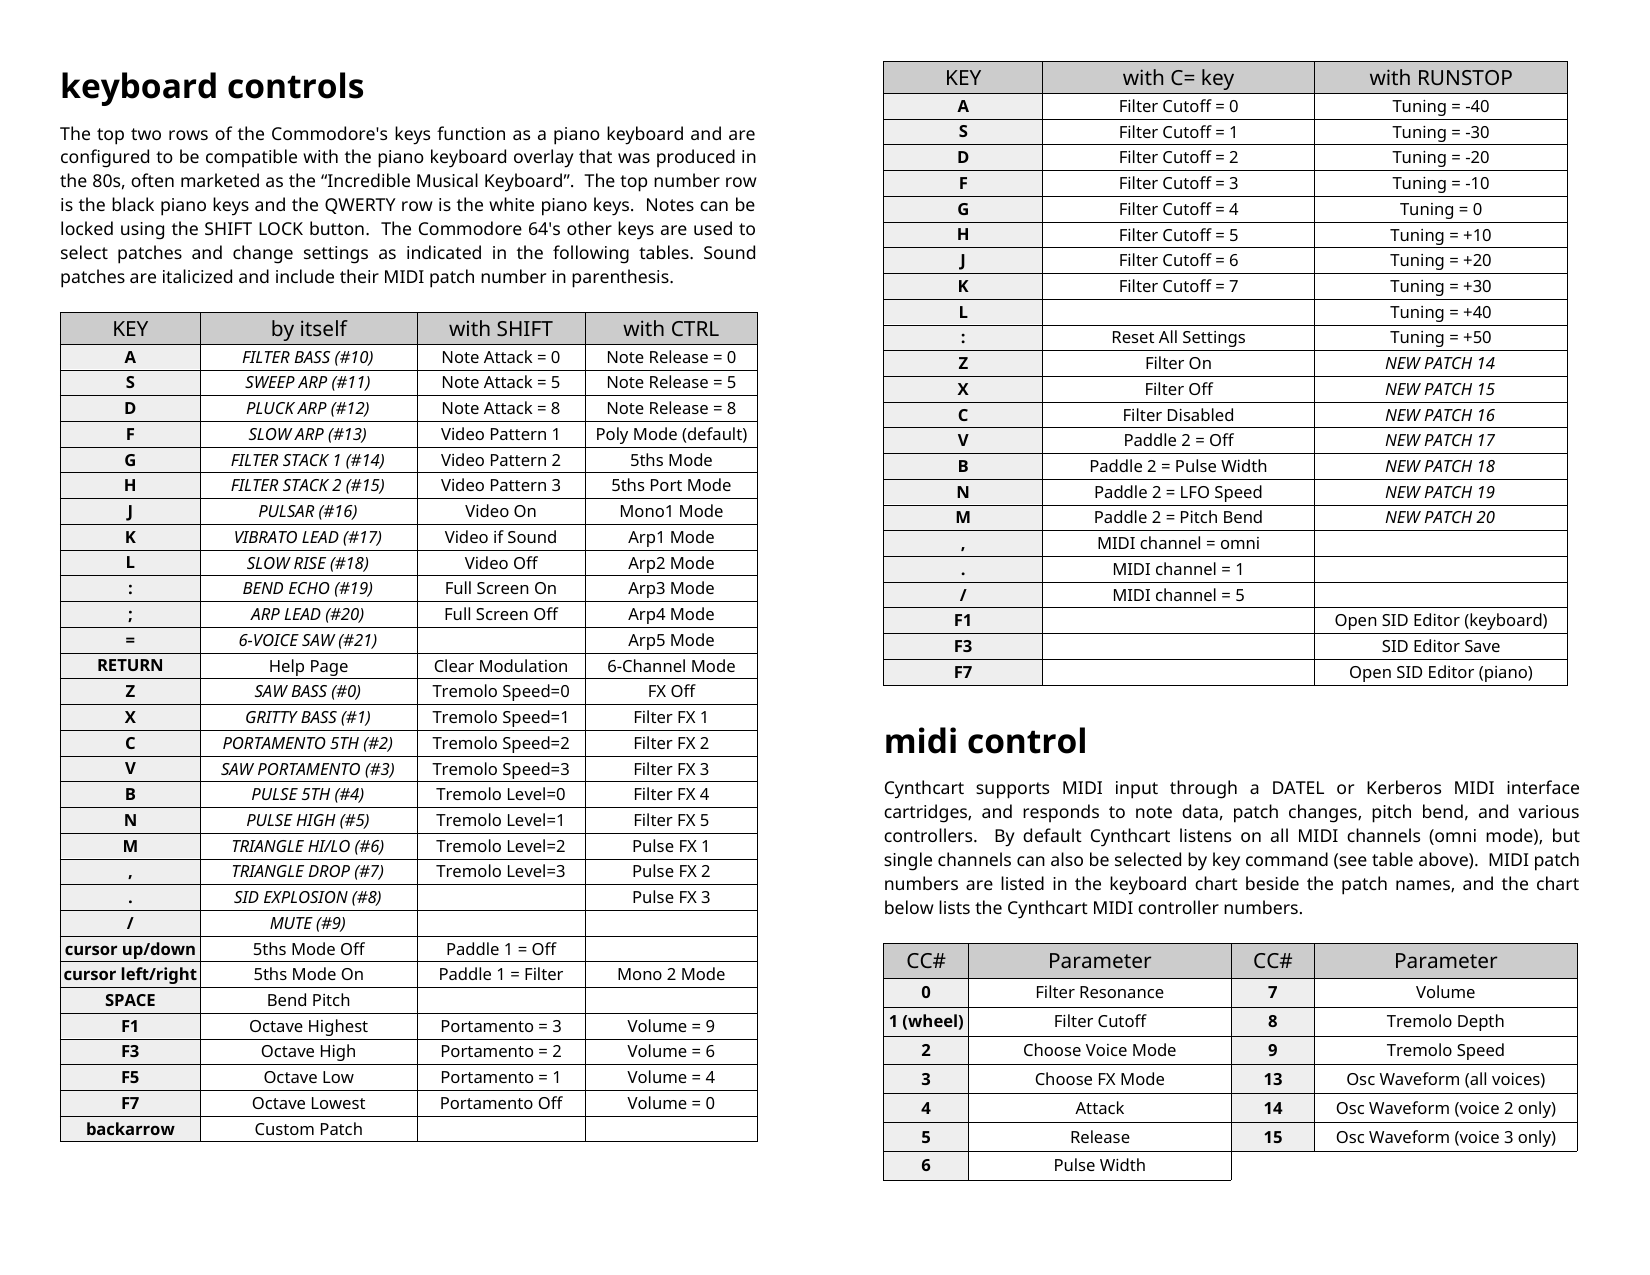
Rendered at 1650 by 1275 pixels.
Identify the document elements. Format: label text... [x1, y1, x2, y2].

table_cell X [884, 377, 1042, 402]
table_cell PLUCK ARP (#12) [201, 396, 417, 421]
table_cell PULSE 5TH (#4) [201, 782, 417, 807]
table_cell Note Release = 8 [586, 396, 757, 421]
table_cell Tuning = +20 [1315, 248, 1567, 273]
table_cell Tuning = 0 [1315, 197, 1567, 222]
table_cell 6-Channel Mode [586, 654, 757, 678]
table_cell Tuning = -30 [1315, 120, 1567, 144]
table_cell : [61, 576, 200, 601]
table_cell PULSAR (#16) [201, 499, 417, 524]
table_cell Paddle 2 = Pulse Width [1043, 454, 1314, 479]
table_cell NEW PATCH 14 [1315, 351, 1567, 376]
table_cell Video Pattern 2 [418, 448, 585, 472]
table_cell Paddle 1 = Off [418, 937, 585, 961]
table_cell 3 [884, 1065, 968, 1093]
table_cell Filter Cutoff = 2 [1043, 145, 1314, 170]
table_cell N [61, 808, 200, 833]
subtitle midi control [883, 717, 1581, 763]
table_cell V [884, 428, 1042, 453]
table_cell 15 [1232, 1123, 1314, 1151]
table_cell M [61, 834, 200, 858]
table_cell [418, 885, 585, 910]
table_cell = [61, 628, 200, 653]
table_cell BEND ECHO (#19) [201, 576, 417, 601]
table_cell Tremolo Level=3 [418, 860, 585, 884]
table_cell F [884, 171, 1042, 196]
table_cell Tremolo Level=0 [418, 782, 585, 807]
table_cell FILTER STACK 1 (#14) [201, 448, 417, 472]
table_cell Tuning = -10 [1315, 171, 1567, 196]
table_cell Mono1 Mode [586, 499, 757, 524]
table_cell Portamento = 2 [418, 1040, 585, 1064]
table_cell SAW PORTAMENTO (#3) [201, 757, 417, 781]
table_cell Video Off [418, 551, 585, 575]
table_cell MIDI channel = 1 [1043, 557, 1314, 582]
table_header with SHIFT [418, 313, 585, 344]
table_cell Tuning = +40 [1315, 300, 1567, 324]
table_cell Choose FX Mode [969, 1065, 1231, 1093]
table_cell Help Page [201, 654, 417, 678]
table_cell 1 (wheel) [884, 1008, 968, 1036]
table_cell Portamento = 1 [418, 1065, 585, 1090]
table_cell Osc Waveform (all voices) [1315, 1065, 1577, 1093]
table_cell L [884, 300, 1042, 324]
table_cell Mono 2 Mode [586, 962, 757, 987]
table_cell Octave Lowest [201, 1091, 417, 1116]
table_cell Portamento Off [418, 1091, 585, 1116]
table_cell Tremolo Speed=0 [418, 679, 585, 704]
table_cell Filter FX 5 [586, 808, 757, 833]
table_cell MIDI channel = 5 [1043, 583, 1314, 607]
table_cell PULSE HIGH (#5) [201, 808, 417, 833]
table_cell Bend Pitch [201, 988, 417, 1013]
table_cell Volume = 9 [586, 1014, 757, 1038]
table_cell Open SID Editor (piano) [1315, 660, 1567, 685]
table_cell S [884, 120, 1042, 144]
table_cell Full Screen Off [418, 602, 585, 627]
table_cell Filter FX 2 [586, 731, 757, 756]
table_cell F3 [884, 634, 1042, 659]
table_cell A [884, 94, 1042, 119]
table_cell 13 [1232, 1065, 1314, 1093]
table_cell Filter Cutoff = 6 [1043, 248, 1314, 273]
table_cell J [61, 499, 200, 524]
table_cell 2 [884, 1037, 968, 1064]
table_cell Choose Voice Mode [969, 1037, 1231, 1064]
table_cell Z [884, 351, 1042, 376]
table_cell [1315, 557, 1567, 582]
table_cell Filter On [1043, 351, 1314, 376]
table_cell TRIANGLE HI/LO (#6) [201, 834, 417, 858]
table_cell C [884, 403, 1042, 427]
table_cell [1043, 634, 1314, 659]
table_cell NEW PATCH 17 [1315, 428, 1567, 453]
table_cell Paddle 2 = Off [1043, 428, 1314, 453]
table_cell MIDI channel = omni [1043, 531, 1314, 556]
table_cell Arp3 Mode [586, 576, 757, 601]
table_cell B [884, 454, 1042, 479]
table_cell 4 [884, 1094, 968, 1122]
table_cell NEW PATCH 19 [1315, 480, 1567, 504]
table_cell Paddle 2 = Pitch Bend [1043, 506, 1314, 530]
table_cell SPACE [61, 988, 200, 1013]
table_cell H [61, 473, 200, 498]
table_cell Filter Disabled [1043, 403, 1314, 427]
table_cell B [61, 782, 200, 807]
table_cell K [884, 274, 1042, 299]
table_cell F1 [884, 608, 1042, 633]
table_cell Arp2 Mode [586, 551, 757, 575]
table_header KEY [884, 62, 1042, 93]
table_cell [418, 911, 585, 936]
table_cell Tremolo Speed=2 [418, 731, 585, 756]
table_cell Filter Cutoff = 1 [1043, 120, 1314, 144]
table_cell 14 [1232, 1094, 1314, 1122]
table_cell Note Attack = 0 [418, 345, 585, 369]
table_cell Attack [969, 1094, 1231, 1122]
table_cell 5ths Mode [586, 448, 757, 472]
table_cell ARP LEAD (#20) [201, 602, 417, 627]
table_cell / [61, 911, 200, 936]
table_cell L [61, 551, 200, 575]
table_cell Filter Cutoff = 4 [1043, 197, 1314, 222]
table_cell Pulse FX 1 [586, 834, 757, 858]
table_cell / [884, 583, 1042, 607]
table_cell Pulse Width [969, 1152, 1231, 1180]
table_cell NEW PATCH 18 [1315, 454, 1567, 479]
table_cell backarrow [61, 1117, 200, 1141]
table_cell FILTER BASS (#10) [201, 345, 417, 369]
table_cell Poly Mode (default) [586, 422, 757, 447]
table_cell SLOW RISE (#18) [201, 551, 417, 575]
table_cell 5ths Port Mode [586, 473, 757, 498]
table_cell 0 [884, 979, 968, 1007]
table_cell Tremolo Depth [1315, 1008, 1577, 1036]
table_cell D [884, 145, 1042, 170]
table_header Parameter [1315, 944, 1577, 978]
table_cell F1 [61, 1014, 200, 1038]
table_cell Reset All Settings [1043, 326, 1314, 350]
table_cell Filter Off [1043, 377, 1314, 402]
subtitle keyboard controls [60, 62, 757, 108]
table_cell Osc Waveform (voice 3 only) [1315, 1123, 1577, 1151]
table_cell SID EXPLOSION (#8) [201, 885, 417, 910]
table_cell F5 [61, 1065, 200, 1090]
table_cell Custom Patch [201, 1117, 417, 1141]
table_cell Osc Waveform (voice 2 only) [1315, 1094, 1577, 1122]
table_cell Paddle 2 = LFO Speed [1043, 480, 1314, 504]
table_header by itself [201, 313, 417, 344]
table_cell Video if Sound [418, 525, 585, 550]
table_cell SAW BASS (#0) [201, 679, 417, 704]
table_cell . [884, 557, 1042, 582]
table_header CC# [1232, 944, 1314, 978]
table_cell 6-VOICE SAW (#21) [201, 628, 417, 653]
table_cell [1043, 300, 1314, 324]
table_cell Volume = 6 [586, 1040, 757, 1064]
table_cell PORTAMENTO 5TH (#2) [201, 731, 417, 756]
table_cell Tuning = +50 [1315, 326, 1567, 350]
table_cell Z [61, 679, 200, 704]
table_cell [418, 988, 585, 1013]
table_cell ; [61, 602, 200, 627]
table_cell Filter Cutoff = 3 [1043, 171, 1314, 196]
table_cell N [884, 480, 1042, 504]
table_cell Tremolo Speed [1315, 1037, 1577, 1064]
table_cell [586, 1117, 757, 1141]
table_cell X [61, 705, 200, 730]
table_cell Filter Resonance [969, 979, 1231, 1007]
table_cell 8 [1232, 1008, 1314, 1036]
table_cell 9 [1232, 1037, 1314, 1064]
table_cell Tremolo Speed=3 [418, 757, 585, 781]
table_cell [586, 937, 757, 961]
table_cell NEW PATCH 16 [1315, 403, 1567, 427]
table_cell Tremolo Level=1 [418, 808, 585, 833]
table_cell Arp5 Mode [586, 628, 757, 653]
table_cell NEW PATCH 20 [1315, 506, 1567, 530]
table_cell Portamento = 3 [418, 1014, 585, 1038]
table_cell V [61, 757, 200, 781]
table_cell 7 [1232, 979, 1314, 1007]
table_cell 5ths Mode On [201, 962, 417, 987]
table_header KEY [61, 313, 200, 344]
table_cell Filter FX 3 [586, 757, 757, 781]
table_cell Tuning = -20 [1315, 145, 1567, 170]
table_header CC# [884, 944, 968, 978]
text The top two rows of the Commodore's keys function as a piano keyboard and are configured to be compatible with the piano keyboard overlay that was produced in the 80s, often marketed as the “Incredible Musical Keyboard”. The top number row is the black piano keys and the QWERTY row is the white piano keys. Notes can be locked using the SHIFT LOCK button. The Commodore 64's other keys are used to select patches and change settings as indicated in the following tables. Sound patches are italicized and include their MIDI patch number in parenthesis. [60, 121, 757, 288]
table_header with RUNSTOP [1315, 62, 1567, 93]
table_cell Volume = 0 [586, 1091, 757, 1116]
table_cell F7 [884, 660, 1042, 685]
table_cell Note Attack = 5 [418, 371, 585, 395]
table_cell M [884, 506, 1042, 530]
table_cell Filter FX 4 [586, 782, 757, 807]
text Cynthcart supports MIDI input through a DATEL or Kerberos MIDI interface cartridges, and responds to note data, patch changes, pitch bend, and various controllers. By default Cynthcart listens on all MIDI channels (omni mode), but single channels can also be selected by key command (see table above). MIDI patch numbers are listed in the keyboard chart beside the patch names, and the chart below lists the Cynthcart MIDI controller numbers. [883, 776, 1581, 919]
table_cell Tremolo Level=2 [418, 834, 585, 858]
table_header Parameter [969, 944, 1231, 978]
table_cell F7 [61, 1091, 200, 1116]
table_cell A [61, 345, 200, 369]
table_cell TRIANGLE DROP (#7) [201, 860, 417, 884]
table_cell Note Attack = 8 [418, 396, 585, 421]
table_cell Paddle 1 = Filter [418, 962, 585, 987]
table_cell [1315, 583, 1567, 607]
table_cell [1314, 1152, 1577, 1180]
table_cell Note Release = 0 [586, 345, 757, 369]
table_cell 5 [884, 1123, 968, 1151]
table_cell Tuning = +30 [1315, 274, 1567, 299]
table_cell Filter Cutoff = 5 [1043, 223, 1314, 247]
table_cell Octave High [201, 1040, 417, 1064]
table_cell Filter FX 1 [586, 705, 757, 730]
table_cell VIBRATO LEAD (#17) [201, 525, 417, 550]
table_cell FILTER STACK 2 (#15) [201, 473, 417, 498]
table_cell Filter Cutoff = 0 [1043, 94, 1314, 119]
table_cell Release [969, 1123, 1231, 1151]
table_cell F3 [61, 1040, 200, 1064]
table_cell [1315, 531, 1567, 556]
table_cell , [884, 531, 1042, 556]
table_cell Octave Highest [201, 1014, 417, 1038]
table_cell cursor up/down [61, 937, 200, 961]
table_cell : [884, 326, 1042, 350]
table_cell FX Off [586, 679, 757, 704]
table_cell Arp1 Mode [586, 525, 757, 550]
table_cell Arp4 Mode [586, 602, 757, 627]
table_cell SWEEP ARP (#11) [201, 371, 417, 395]
table_header with CTRL [586, 313, 757, 344]
table_cell Note Release = 5 [586, 371, 757, 395]
table_cell Volume = 4 [586, 1065, 757, 1090]
table_cell SID Editor Save [1315, 634, 1567, 659]
table_header with C= key [1043, 62, 1314, 93]
table_cell F [61, 422, 200, 447]
table_cell RETURN [61, 654, 200, 678]
table_cell [586, 988, 757, 1013]
table_cell Tremolo Speed=1 [418, 705, 585, 730]
table_cell 5ths Mode Off [201, 937, 417, 961]
table_cell [1232, 1152, 1314, 1180]
table_cell [418, 1117, 585, 1141]
table_cell cursor left/right [61, 962, 200, 987]
table_cell , [61, 860, 200, 884]
table_cell Filter Cutoff = 7 [1043, 274, 1314, 299]
table_cell [418, 628, 585, 653]
table_cell Open SID Editor (keyboard) [1315, 608, 1567, 633]
table_cell GRITTY BASS (#1) [201, 705, 417, 730]
table_cell Video Pattern 1 [418, 422, 585, 447]
table_cell Pulse FX 3 [586, 885, 757, 910]
table_cell Pulse FX 2 [586, 860, 757, 884]
table_cell G [884, 197, 1042, 222]
table_cell Clear Modulation [418, 654, 585, 678]
table_cell Full Screen On [418, 576, 585, 601]
table_cell [586, 911, 757, 936]
table_cell [1043, 608, 1314, 633]
table_cell H [884, 223, 1042, 247]
table_cell NEW PATCH 15 [1315, 377, 1567, 402]
table_cell J [884, 248, 1042, 273]
table_cell Octave Low [201, 1065, 417, 1090]
table_cell Tuning = -40 [1315, 94, 1567, 119]
table_cell . [61, 885, 200, 910]
table_cell C [61, 731, 200, 756]
table_cell 6 [884, 1152, 968, 1180]
table_cell Video On [418, 499, 585, 524]
table_cell [1043, 660, 1314, 685]
table_cell Tuning = +10 [1315, 223, 1567, 247]
table_cell Volume [1315, 979, 1577, 1007]
table_cell G [61, 448, 200, 472]
table_cell Video Pattern 3 [418, 473, 585, 498]
table_cell Filter Cutoff [969, 1008, 1231, 1036]
table_cell MUTE (#9) [201, 911, 417, 936]
table_cell SLOW ARP (#13) [201, 422, 417, 447]
table_cell K [61, 525, 200, 550]
table_cell S [61, 371, 200, 395]
table_cell D [61, 396, 200, 421]
